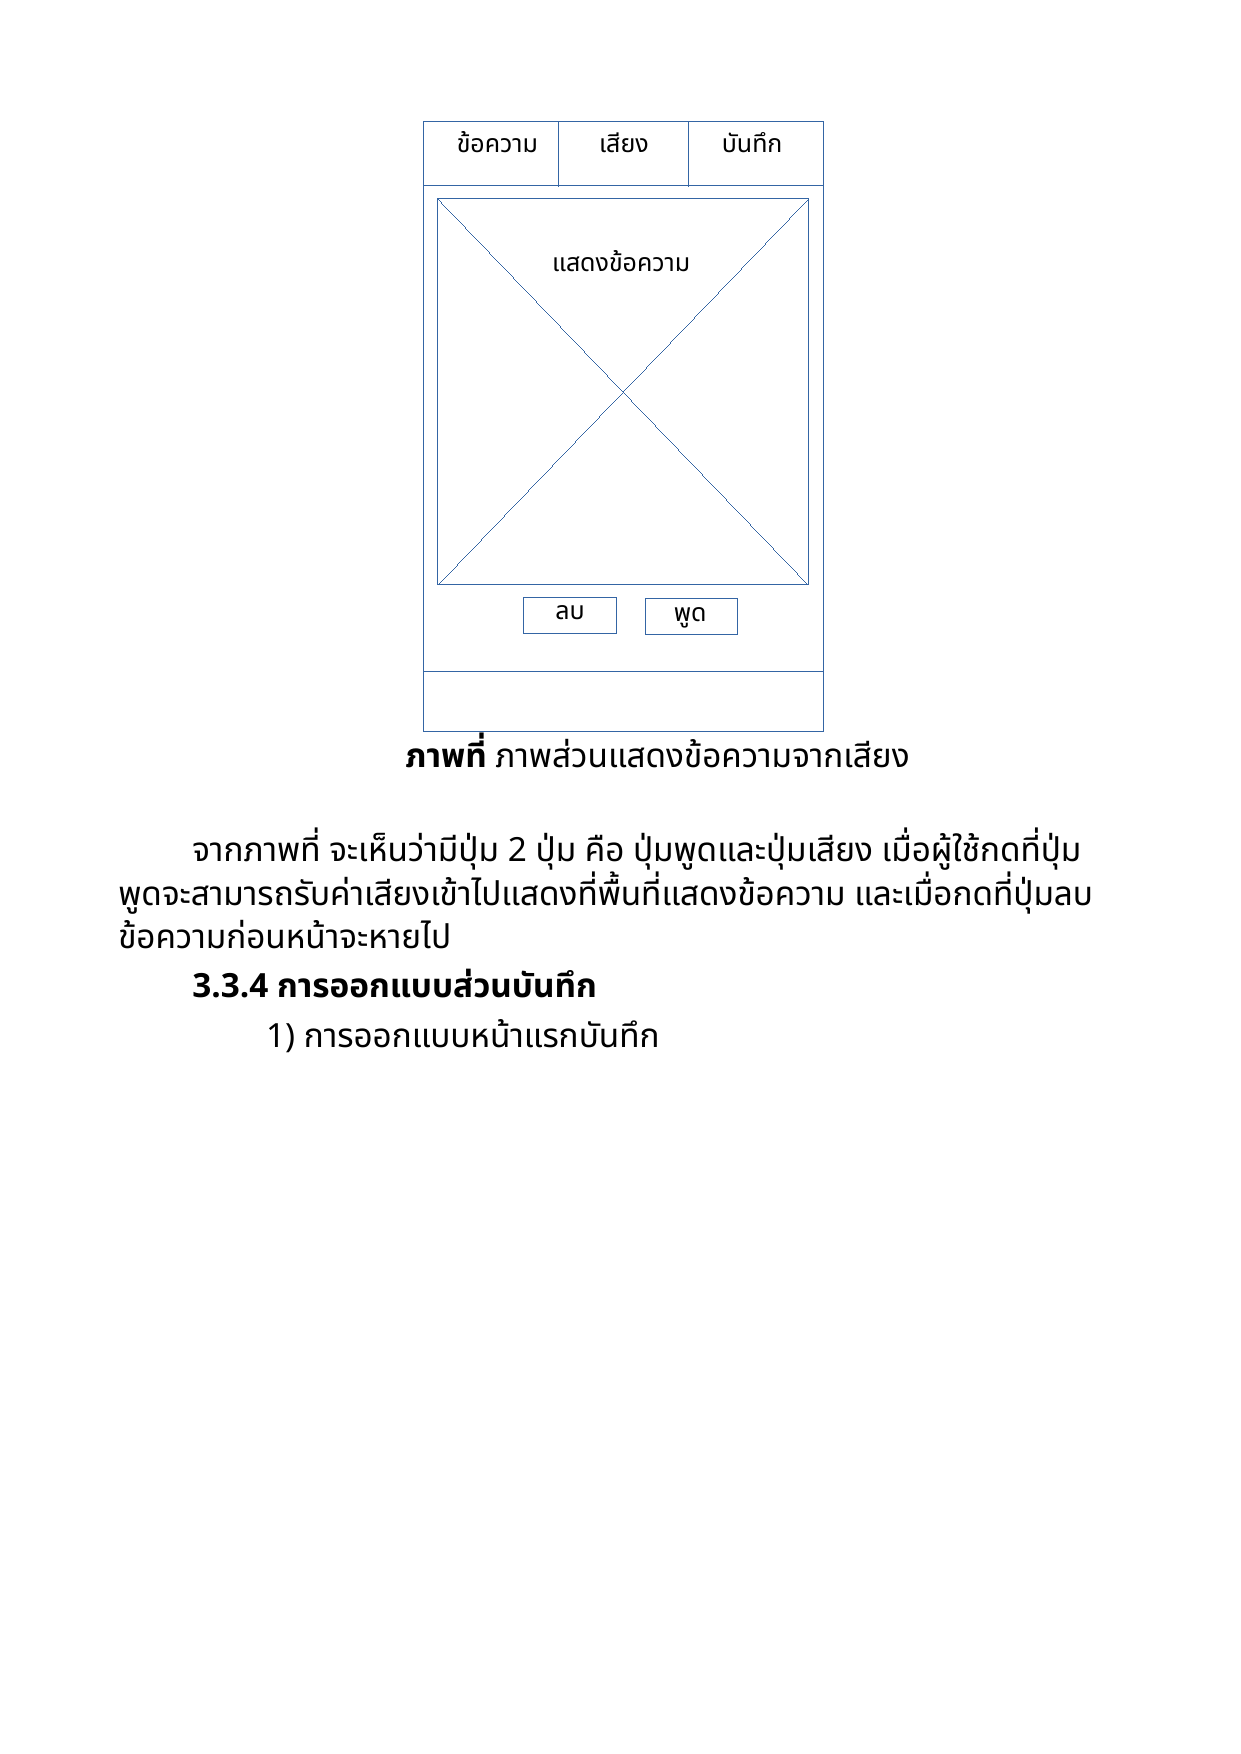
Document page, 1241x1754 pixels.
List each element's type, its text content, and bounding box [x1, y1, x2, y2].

text จากภาพที่ จะเห็นว่ามีปุ่ม 2 ปุ่ม คือ ปุ่มพูดและปุ่มเสียง เมื่อผู้ใช้กดที่ปุ่มพูดจะสามารถรับค่าเสียงเข้าไปแสดงที่พื้นที่แสดงข้อความ และเมื่อกดที่ปุ่มลบข้อความก่อนหน้าจะหายไป [118, 826, 1123, 962]
text ภาพที่ ภาพส่วนแสดงข้อความจากเสียง [118, 118, 1123, 781]
text 1) การออกแบบหน้าแรกบันทึก [118, 1011, 1123, 1061]
text 3.3.4 การออกแบบส่วนบันทึก [118, 962, 1123, 1011]
